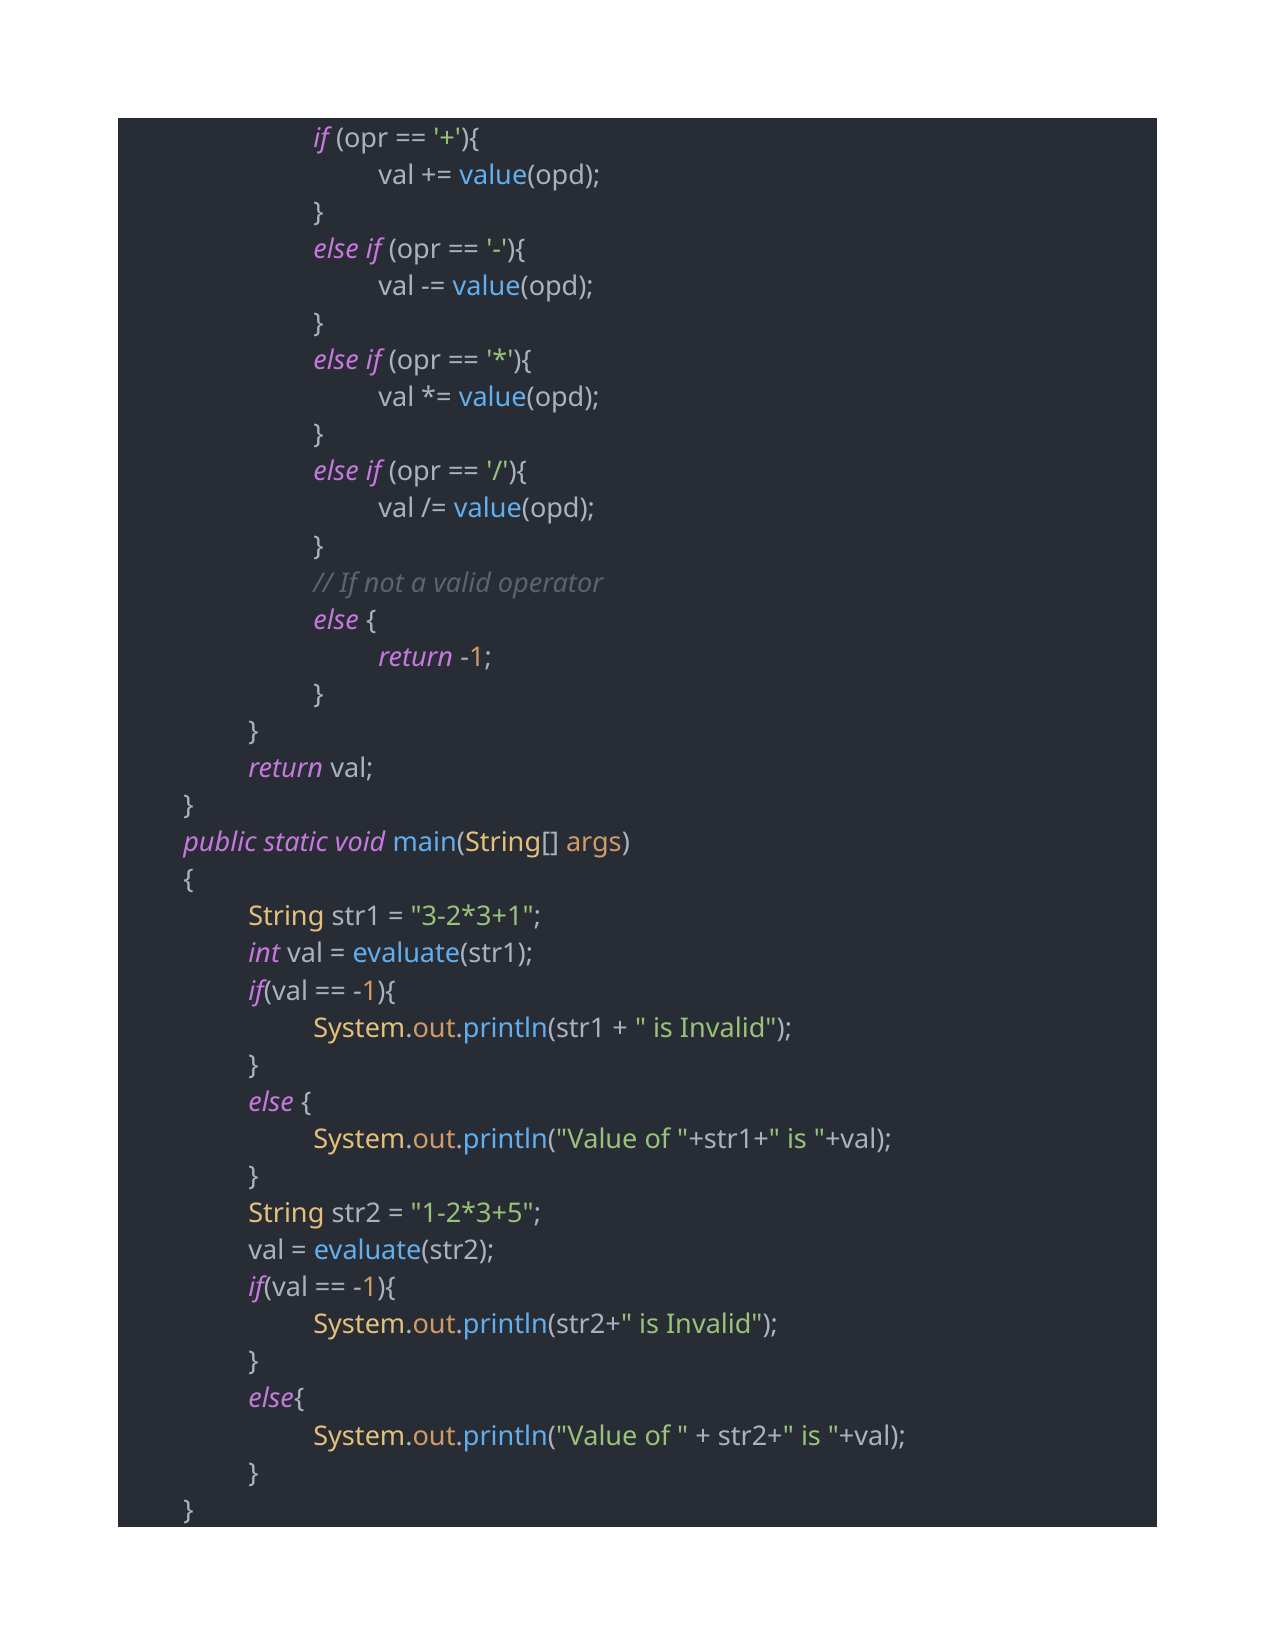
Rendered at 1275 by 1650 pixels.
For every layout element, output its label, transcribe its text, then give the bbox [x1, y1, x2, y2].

text System.out.println(str1 + " is Invalid"); [118, 1008, 1157, 1045]
text val += value(opd); [118, 155, 1157, 192]
text else if (opr == '-'){ [118, 229, 1157, 266]
text } [118, 1490, 1157, 1527]
text } [118, 1342, 1157, 1379]
text public static void main(String[] args) [118, 823, 1157, 860]
text if(val == -1){ [118, 1268, 1157, 1305]
text System.out.println(str2+" is Invalid"); [118, 1305, 1157, 1342]
text if (opr == '+'){ [118, 118, 1157, 155]
text { [118, 860, 1157, 897]
text } [118, 192, 1157, 229]
text } [118, 415, 1157, 452]
text String str1 = "3-2*3+1"; [118, 897, 1157, 934]
text } [118, 674, 1157, 711]
text } [118, 786, 1157, 823]
text else { [118, 600, 1157, 637]
text System.out.println("Value of "+str1+" is "+val); [118, 1119, 1157, 1156]
text } [118, 711, 1157, 748]
text // If not a valid operator [118, 563, 1157, 600]
text else if (opr == '*'){ [118, 341, 1157, 378]
text } [118, 1156, 1157, 1193]
text else { [118, 1082, 1157, 1119]
text String str2 = "1-2*3+5"; [118, 1193, 1157, 1231]
text } [118, 1453, 1157, 1490]
text return val; [118, 748, 1157, 786]
text else if (opr == '/'){ [118, 452, 1157, 489]
text } [118, 303, 1157, 341]
text val -= value(opd); [118, 266, 1157, 303]
text int val = evaluate(str1); [118, 934, 1157, 971]
text } [118, 526, 1157, 563]
text val = evaluate(str2); [118, 1231, 1157, 1268]
text } [118, 1045, 1157, 1082]
text System.out.println("Value of " + str2+" is "+val); [118, 1416, 1157, 1453]
text return -1; [118, 637, 1157, 674]
text val /= value(opd); [118, 489, 1157, 526]
text val *= value(opd); [118, 378, 1157, 415]
text if(val == -1){ [118, 971, 1157, 1008]
text else{ [118, 1379, 1157, 1416]
